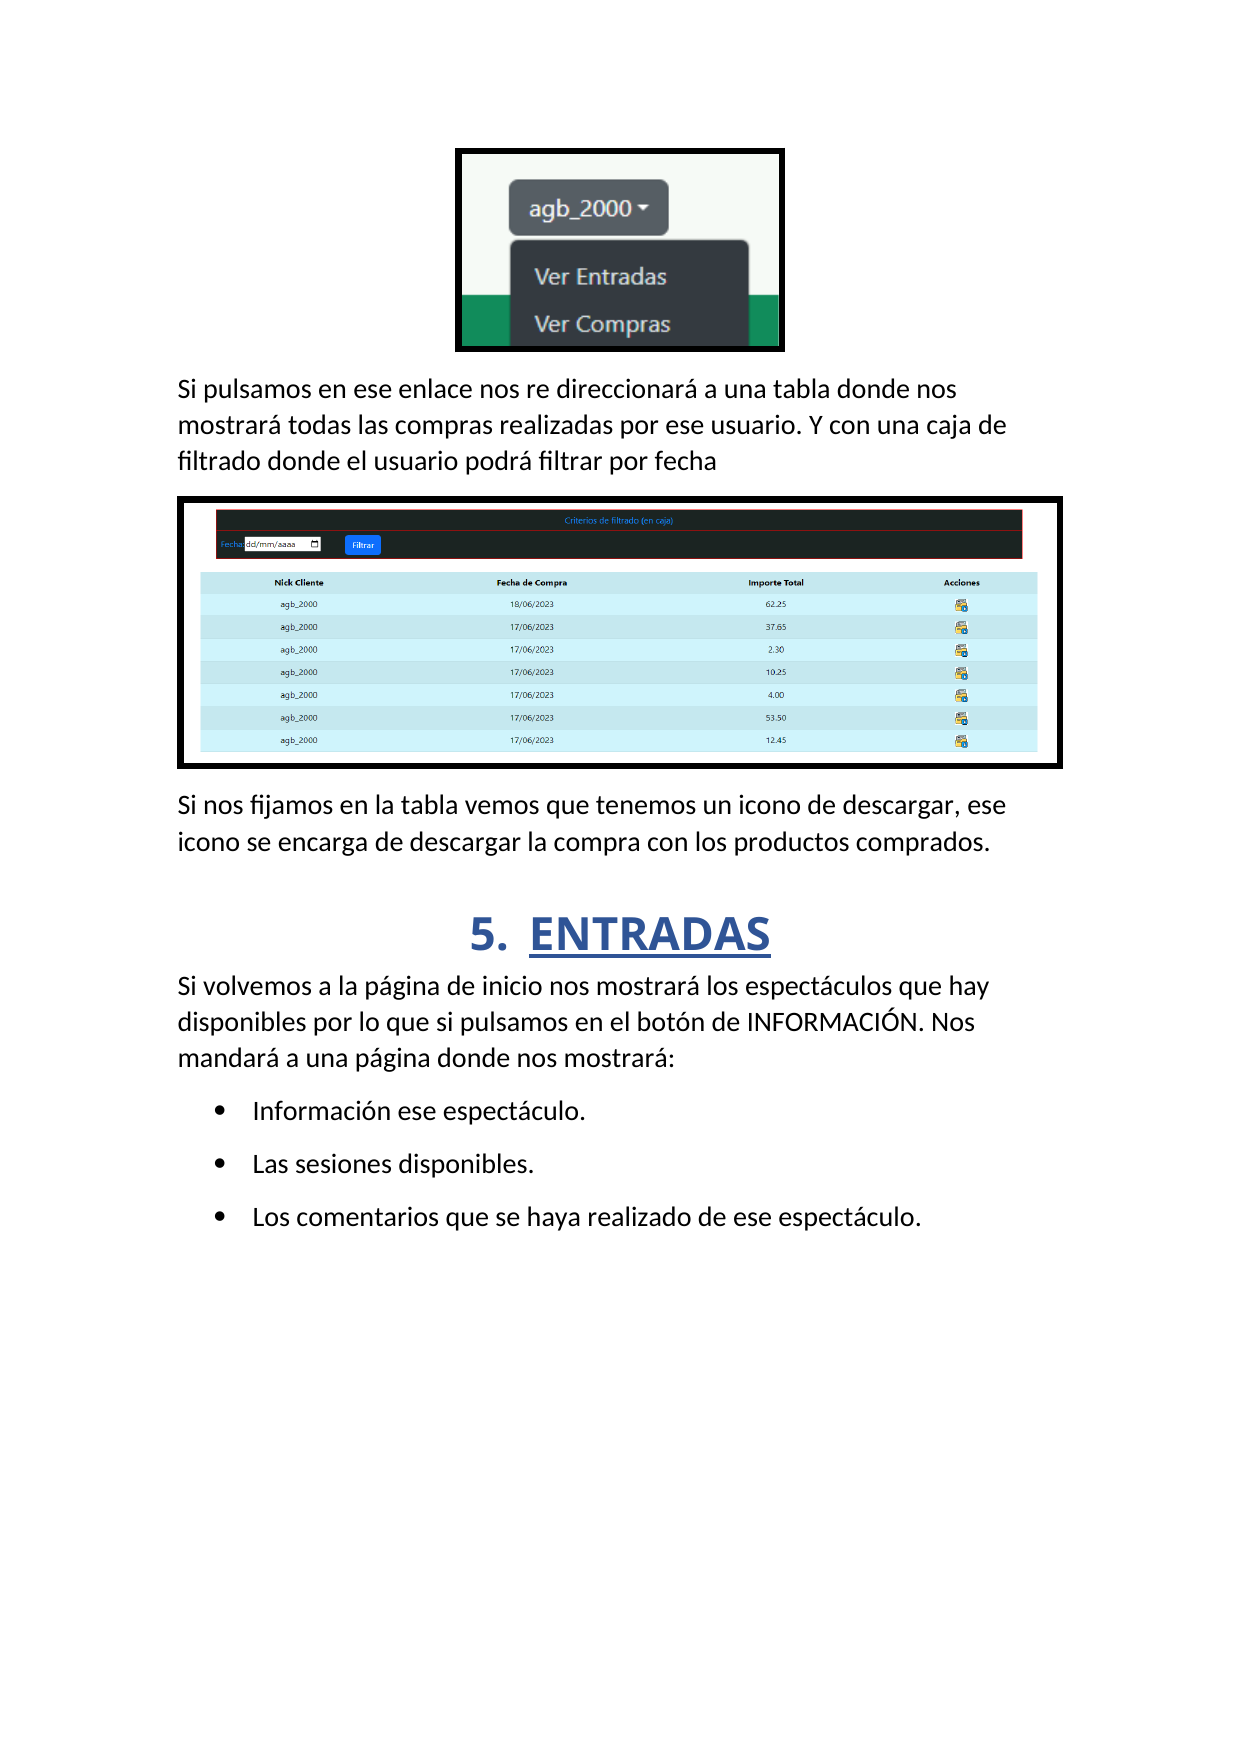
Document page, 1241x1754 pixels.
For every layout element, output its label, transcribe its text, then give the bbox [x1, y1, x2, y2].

text Si nos fijamos en la tabla vemos que tenemos un icono de descargar, ese icono se encarga de descargar la compra con los productos comprados. [177, 787, 1063, 858]
text Si volvemos a la página de inicio nos mostrará los espectáculos que hay disponibles por lo que si pulsamos en el botón de INFORMACIÓN. Nos mandará a una página donde nos mostrará: [177, 968, 1063, 1075]
list Las sesiones disponibles. [215, 1146, 1063, 1181]
list Los comentarios que se haya realizado de ese espectáculo. [215, 1199, 1063, 1234]
list ENTRADAS [177, 902, 1063, 964]
text Si pulsamos en ese enlace nos re direccionará a una tabla donde nos mostrará todas las compras realizadas por ese usuario. Y con una caja de filtrado donde el usuario podrá filtrar por fecha [177, 371, 1063, 478]
list Información ese espectáculo. [215, 1093, 1063, 1128]
